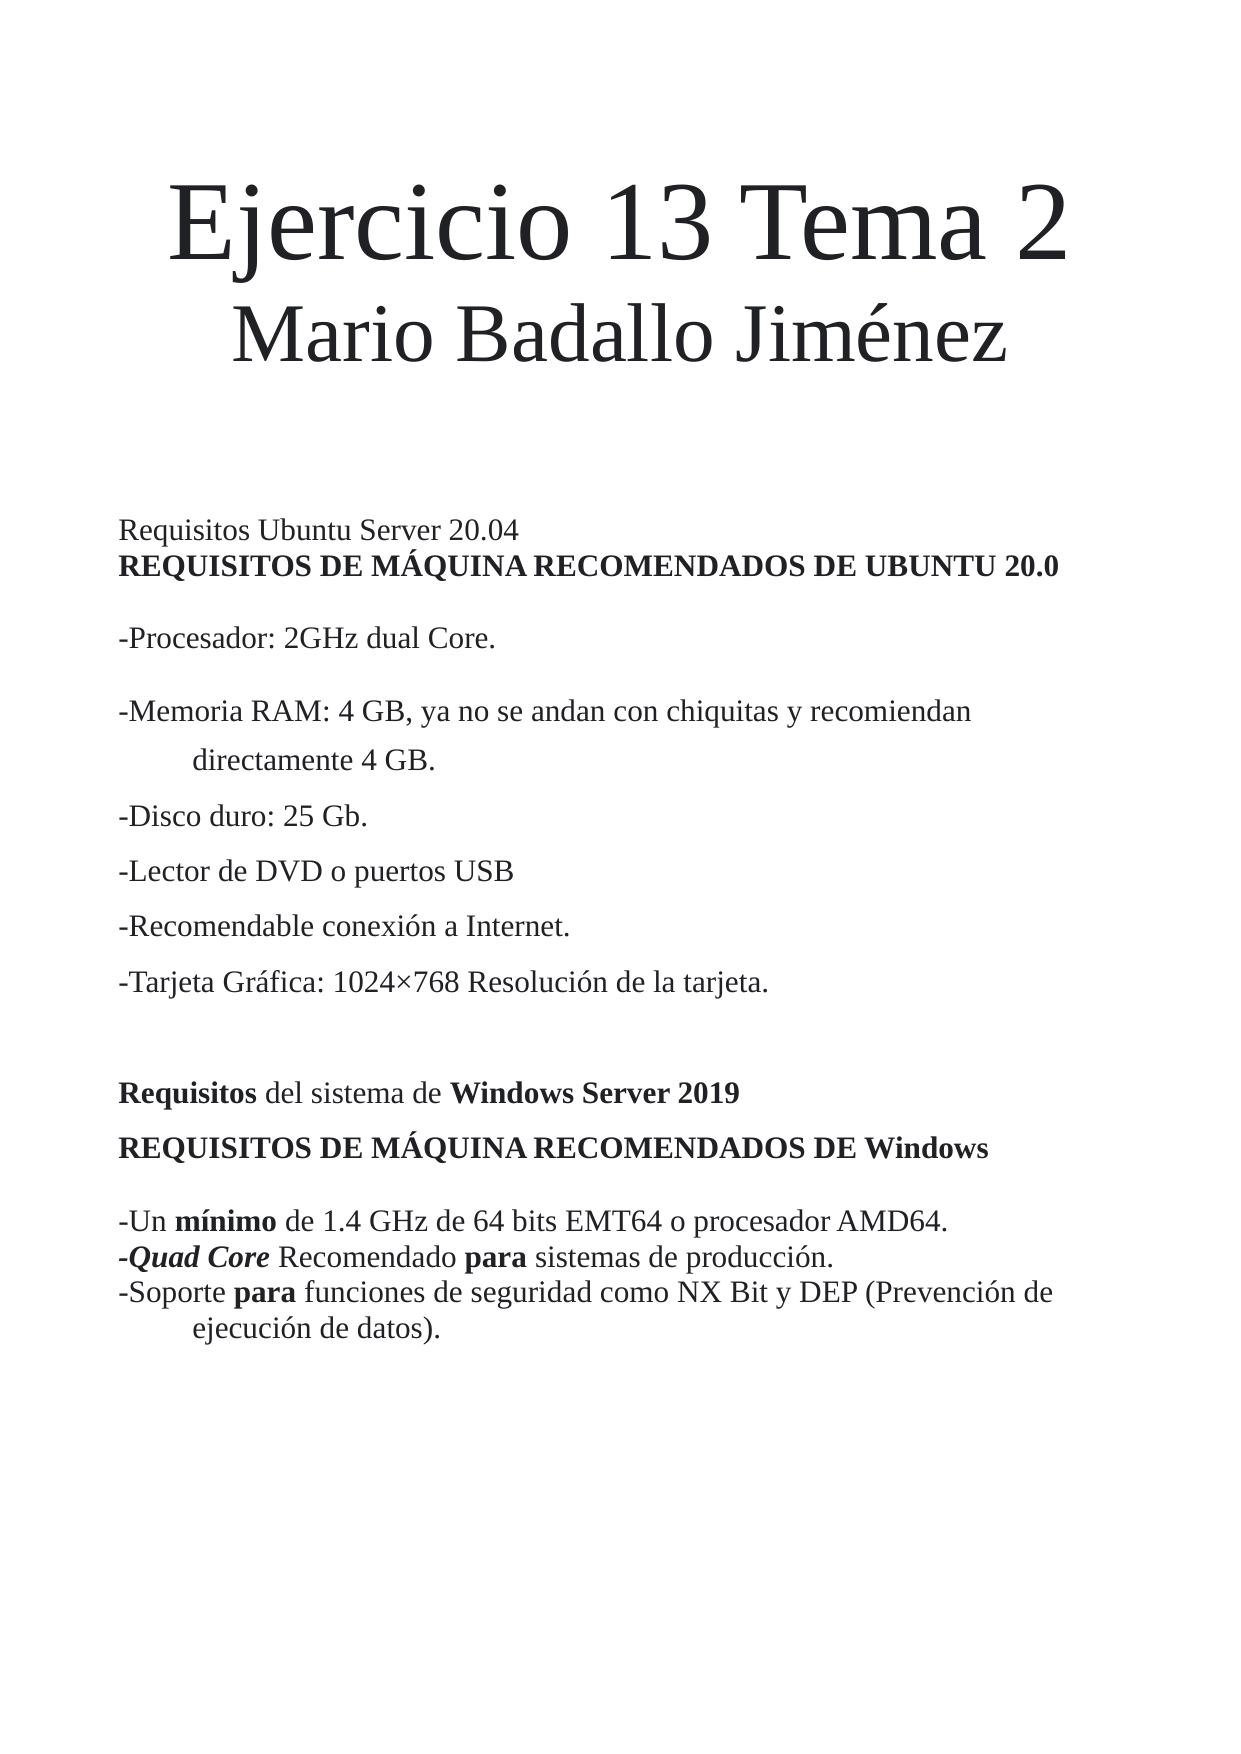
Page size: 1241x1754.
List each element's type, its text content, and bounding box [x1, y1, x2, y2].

text REQUISITOS DE MÁQUINA RECOMENDADOS DE UBUNTU 20.0 [118, 547, 1122, 583]
text Requisitos del sistema de Windows Server 2019 [118, 1074, 1122, 1110]
list -Lector de DVD o puertos USB [118, 852, 1122, 888]
text -Procesador: 2GHz dual Core. [118, 619, 1122, 656]
list -Memoria RAM: 4 GB, ya no se andan con chiquitas y recomiendan directamente 4 GB. [118, 692, 1122, 777]
list -Disco duro: 25 Gb. [118, 797, 1122, 833]
text Ejercicio 13 Tema 2 [118, 154, 1122, 283]
text -Un mínimo de 1.4 GHz de 64 bits EMT64 o procesador AMD64. [118, 1202, 1122, 1238]
text Mario Badallo Jiménez [118, 283, 1122, 379]
list -Recomendable conexión a Internet. [118, 908, 1122, 943]
text -Quad Core Recomendado para sistemas de producción. [118, 1238, 1122, 1274]
list -Tarjeta Gráfica: 1024×768 Resolución de la tarjeta. [118, 963, 1122, 999]
text -Soporte para funciones de seguridad como NX Bit y DEP (Prevención de ejecución de datos). [118, 1274, 1122, 1346]
text Requisitos Ubuntu Server 20.04 [118, 511, 1122, 547]
text REQUISITOS DE MÁQUINA RECOMENDADOS DE Windows [118, 1129, 1122, 1165]
